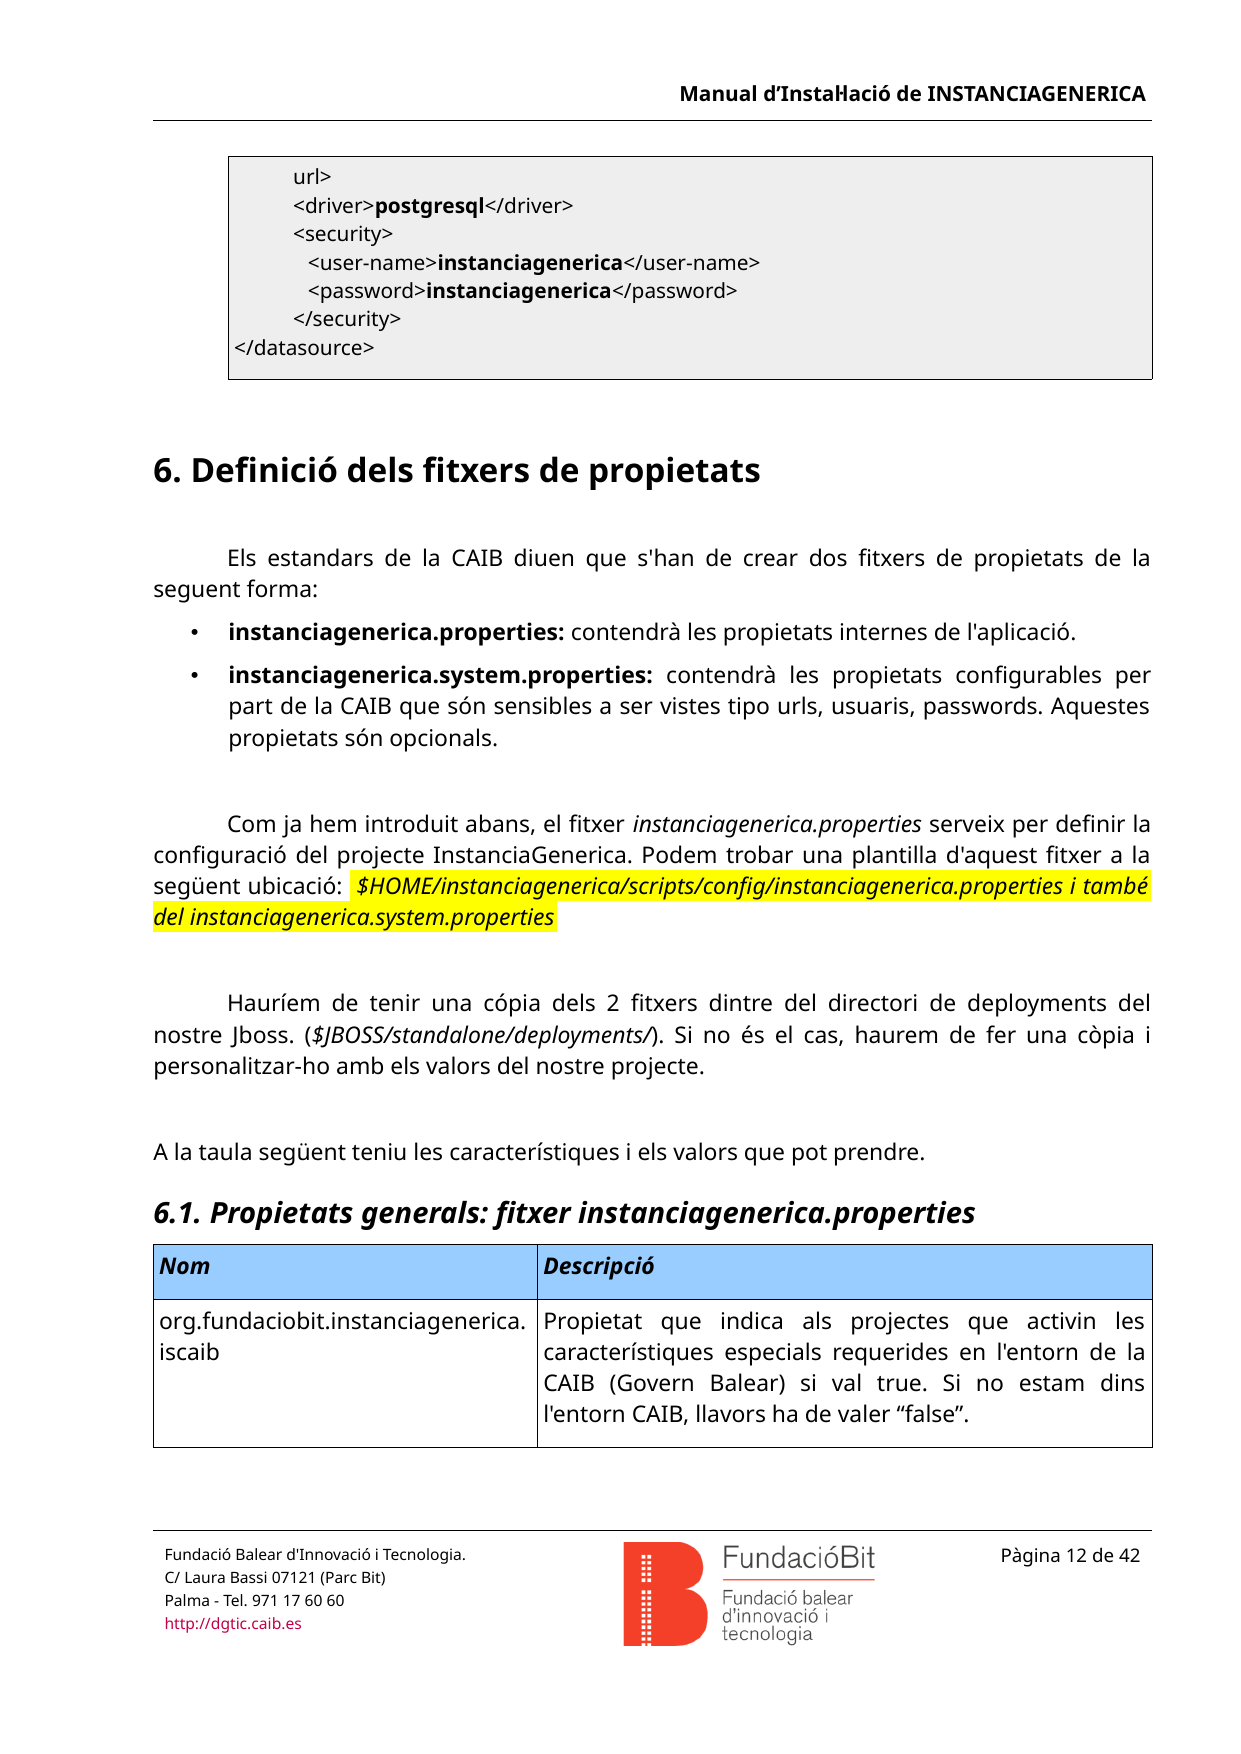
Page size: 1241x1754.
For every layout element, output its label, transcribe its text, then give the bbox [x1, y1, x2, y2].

table_header Nom [154, 1245, 537, 1299]
subtitle Propietats generals: fitxer instanciagenerica.properties [153, 1192, 1152, 1232]
table_header url> <driver>postgresql</driver> <security> <user-name>instanciagenerica</user-name> <password>instanciagenerica</password> </security> </datasource> [229, 157, 1152, 379]
list instanciagenerica.system.properties: contendrà les propietats configurables per part de la CAIB que són sensibles a ser vistes tipo urls, usuaris, passwords. Aquestes propietats són opcionals. [191, 659, 1152, 753]
list instanciagenerica.properties: contendrà les propietats internes de l'aplicació. [191, 616, 1152, 647]
picture [623, 1542, 875, 1646]
table_cell Propietat que indica als projectes que activin les característiques especials requerides en l'entorn de la CAIB (Govern Balear) si val true. Si no estam dins l'entorn CAIB, llavors ha de valer “false”. [538, 1300, 1152, 1447]
text Com ja hem introduit abans, el fitxer instanciagenerica.properties serveix per definir la configuració del projecte InstanciaGenerica. Podem trobar una plantilla d'aquest fitxer a la següent ubicació: $HOME/instanciagenerica/scripts/config/instanciagenerica.properties i també del instanciagenerica.system.properties [153, 807, 1152, 932]
text Els estandars de la CAIB diuen que s'han de crear dos fitxers de propietats de la seguent forma: [153, 542, 1152, 604]
text Hauríem de tenir una cópia dels 2 fitxers dintre del directori de deployments del nostre Jboss. ($JBOSS/standalone/deployments/). Si no és el cas, haurem de fer una còpia i personalitzar-ho amb els valors del nostre projecte. [153, 987, 1152, 1081]
subtitle Definició dels fitxers de propietats [153, 447, 1152, 492]
text A la taula següent teniu les característiques i els valors que pot prendre. [153, 1136, 1152, 1167]
table_header Descripció [538, 1245, 1152, 1299]
table_cell org.fundaciobit.instanciagenerica.iscaib [154, 1300, 537, 1447]
